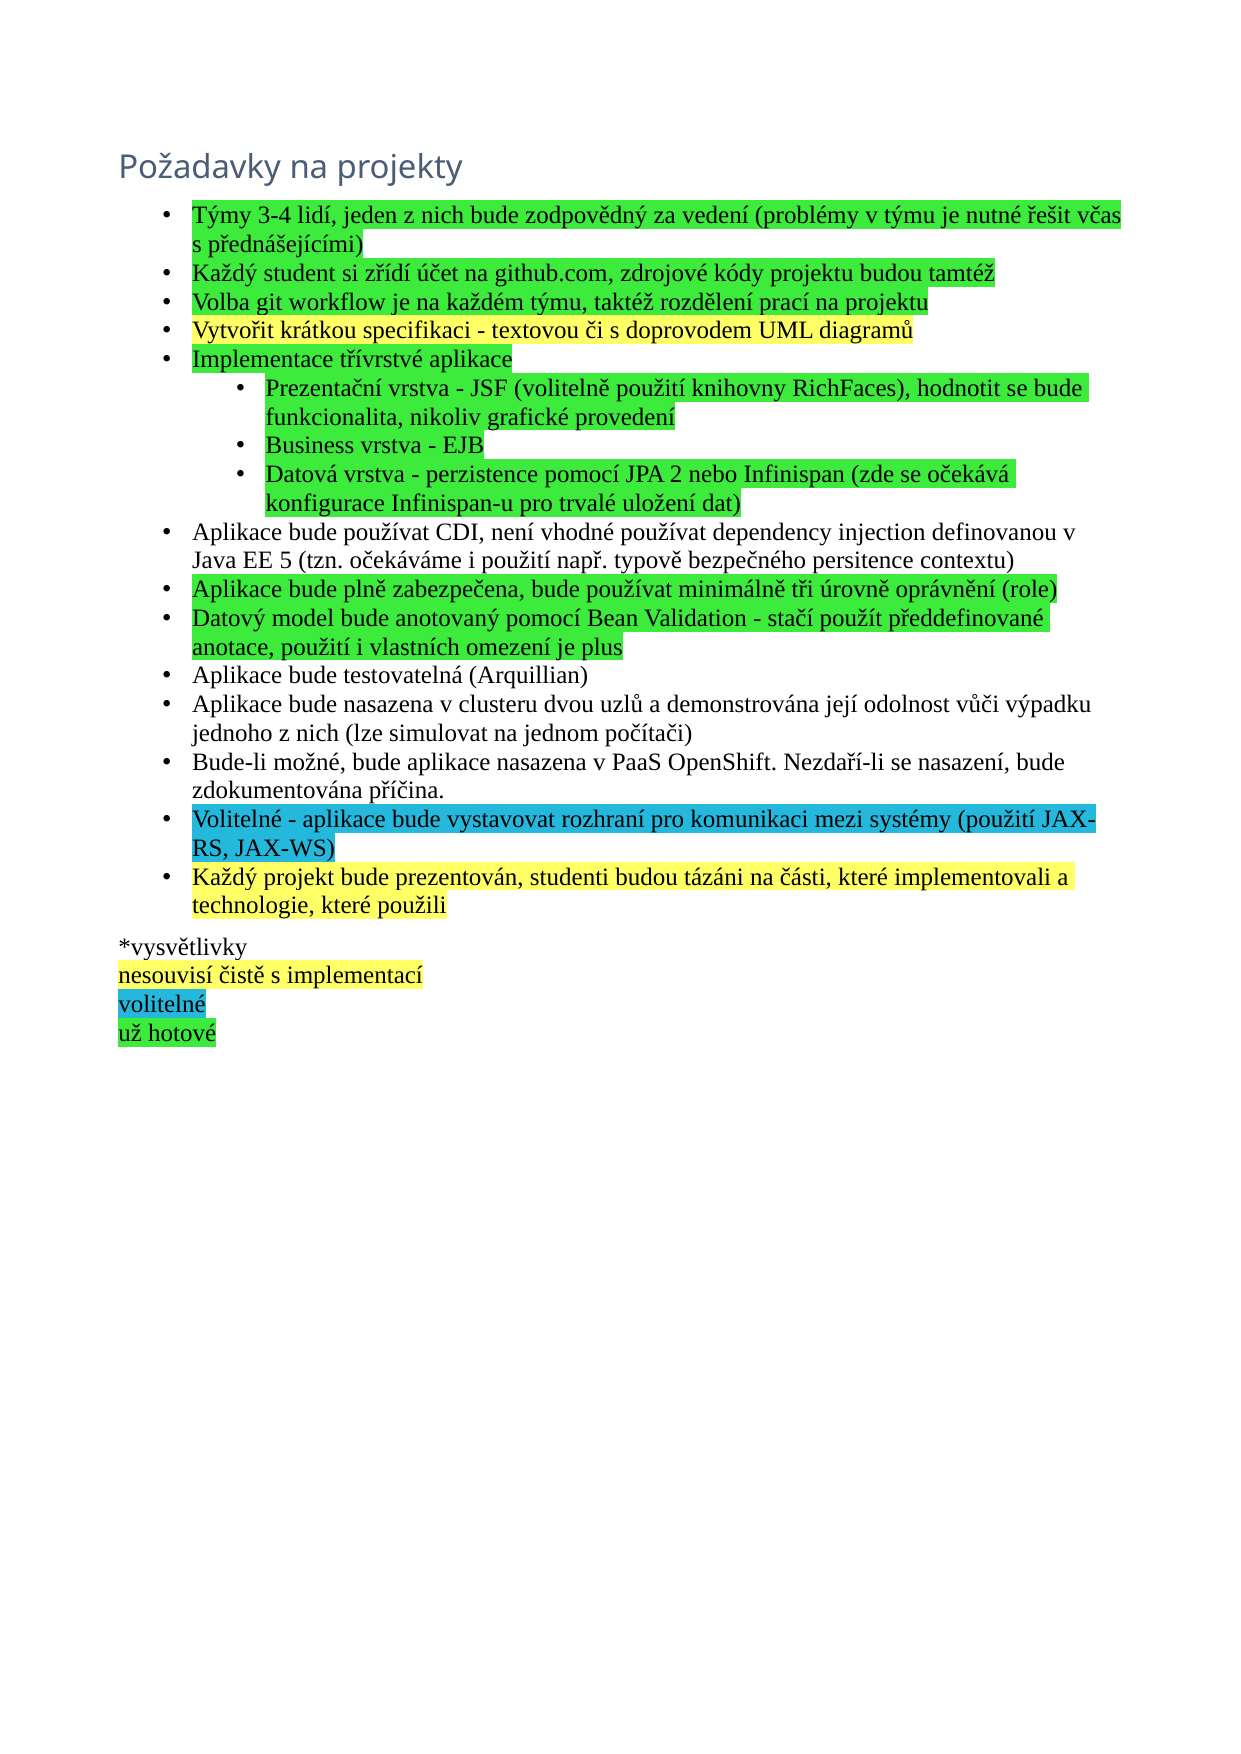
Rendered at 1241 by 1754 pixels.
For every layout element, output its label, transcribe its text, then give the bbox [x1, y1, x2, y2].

list Implementace třívrstvé aplikace [162, 344, 1122, 373]
text volitelné [118, 989, 1122, 1018]
list Datový model bude anotovaný pomocí Bean Validation - stačí použít předdefinované anotace, použití i vlastních omezení je plus [162, 603, 1122, 660]
list Volba git workflow je na každém týmu, taktéž rozdělení prací na projektu [162, 287, 1122, 315]
list Datová vrstva - perzistence pomocí JPA 2 nebo Infinispan (zde se očekává konfigurace Infinispan-u pro trvalé uložení dat) [236, 459, 1122, 517]
list Týmy 3-4 lidí, jeden z nich bude zodpovědný za vedení (problémy v týmu je nutné řešit včas s přednášejícími) [162, 200, 1122, 258]
list Vytvořit krátkou specifikaci - textovou či s doprovodem UML diagramů [162, 315, 1122, 344]
text *vysvětlivky [118, 932, 1122, 960]
list Každý projekt bude prezentován, studenti budou tázáni na části, které implementovali a technologie, které použili [162, 862, 1122, 919]
list Každý student si zřídí účet na github.com, zdrojové kódy projektu budou tamtéž [162, 258, 1122, 287]
list Aplikace bude plně zabezpečena, bude používat minimálně tři úrovně oprávnění (role) [162, 574, 1122, 603]
text už hotové [118, 1018, 1122, 1047]
subtitle Požadavky na projekty [118, 143, 1122, 188]
text nesouvisí čistě s implementací [118, 960, 1122, 989]
list Aplikace bude testovatelná (Arquillian) [162, 660, 1122, 689]
list Prezentační vrstva - JSF (volitelně použití knihovny RichFaces), hodnotit se bude funkcionalita, nikoliv grafické provedení [236, 373, 1122, 430]
list Aplikace bude používat CDI, není vhodné používat dependency injection definovanou v Java EE 5 (tzn. očekáváme i použití např. typově bezpečného persitence contextu) [162, 517, 1122, 574]
list Aplikace bude nasazena v clusteru dvou uzlů a demonstrována její odolnost vůči výpadku jednoho z nich (lze simulovat na jednom počítači) [162, 689, 1122, 747]
list Bude-li možné, bude aplikace nasazena v PaaS OpenShift. Nezdaří-li se nasazení, bude zdokumentována příčina. [162, 747, 1122, 804]
list Business vrstva - EJB [236, 430, 1122, 459]
list Volitelné - aplikace bude vystavovat rozhraní pro komunikaci mezi systémy (použití JAX-RS, JAX-WS) [162, 804, 1122, 862]
